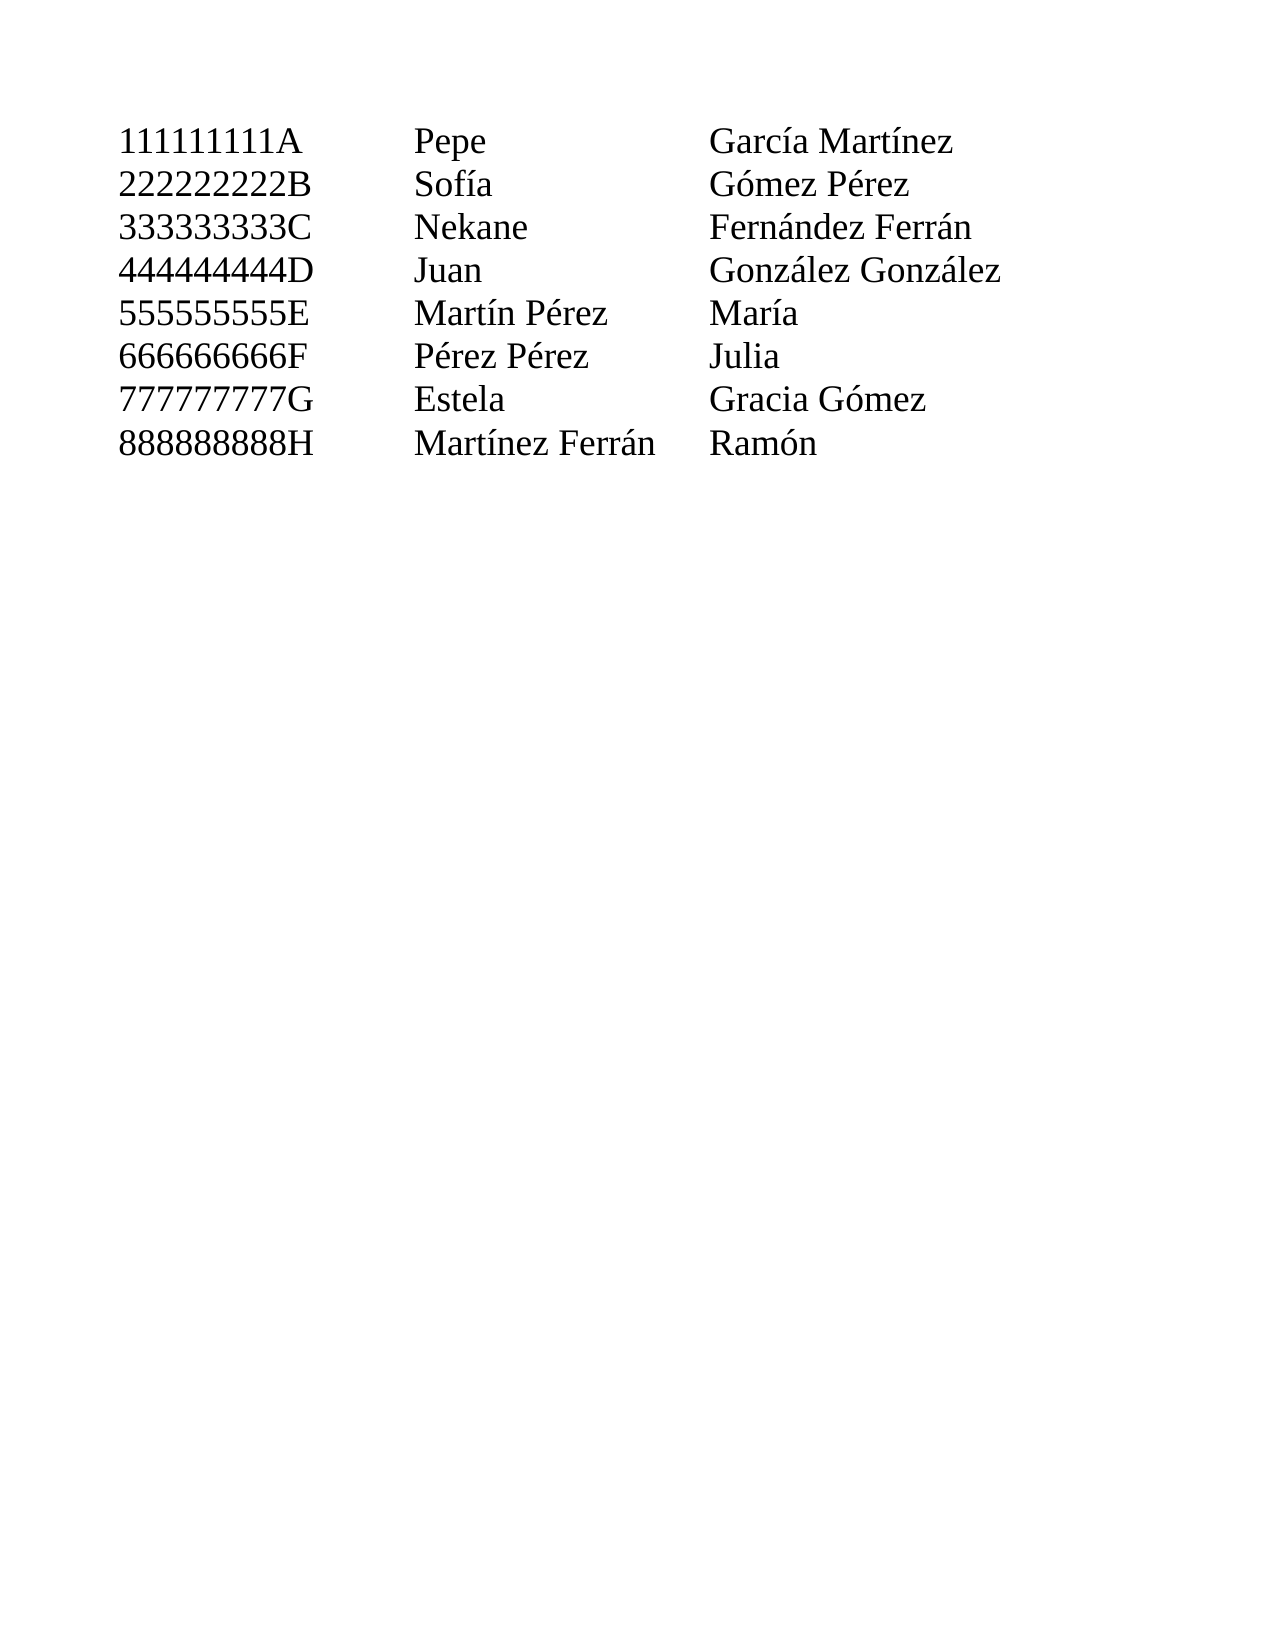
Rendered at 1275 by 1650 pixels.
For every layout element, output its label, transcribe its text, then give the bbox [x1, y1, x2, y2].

text 111111111A Pepe García Martínez [118, 118, 1157, 161]
text 333333333C Nekane Fernández Ferrán [118, 204, 1157, 247]
text 888888888H Martínez Ferrán Ramón [118, 420, 1157, 463]
text 222222222B Sofía Gómez Pérez [118, 161, 1157, 204]
text 777777777G Estela Gracia Gómez [118, 377, 1157, 420]
text 555555555E Martín Pérez María [118, 291, 1157, 334]
text 444444444D Juan González González [118, 247, 1157, 291]
text 666666666F Pérez Pérez Julia [118, 334, 1157, 377]
